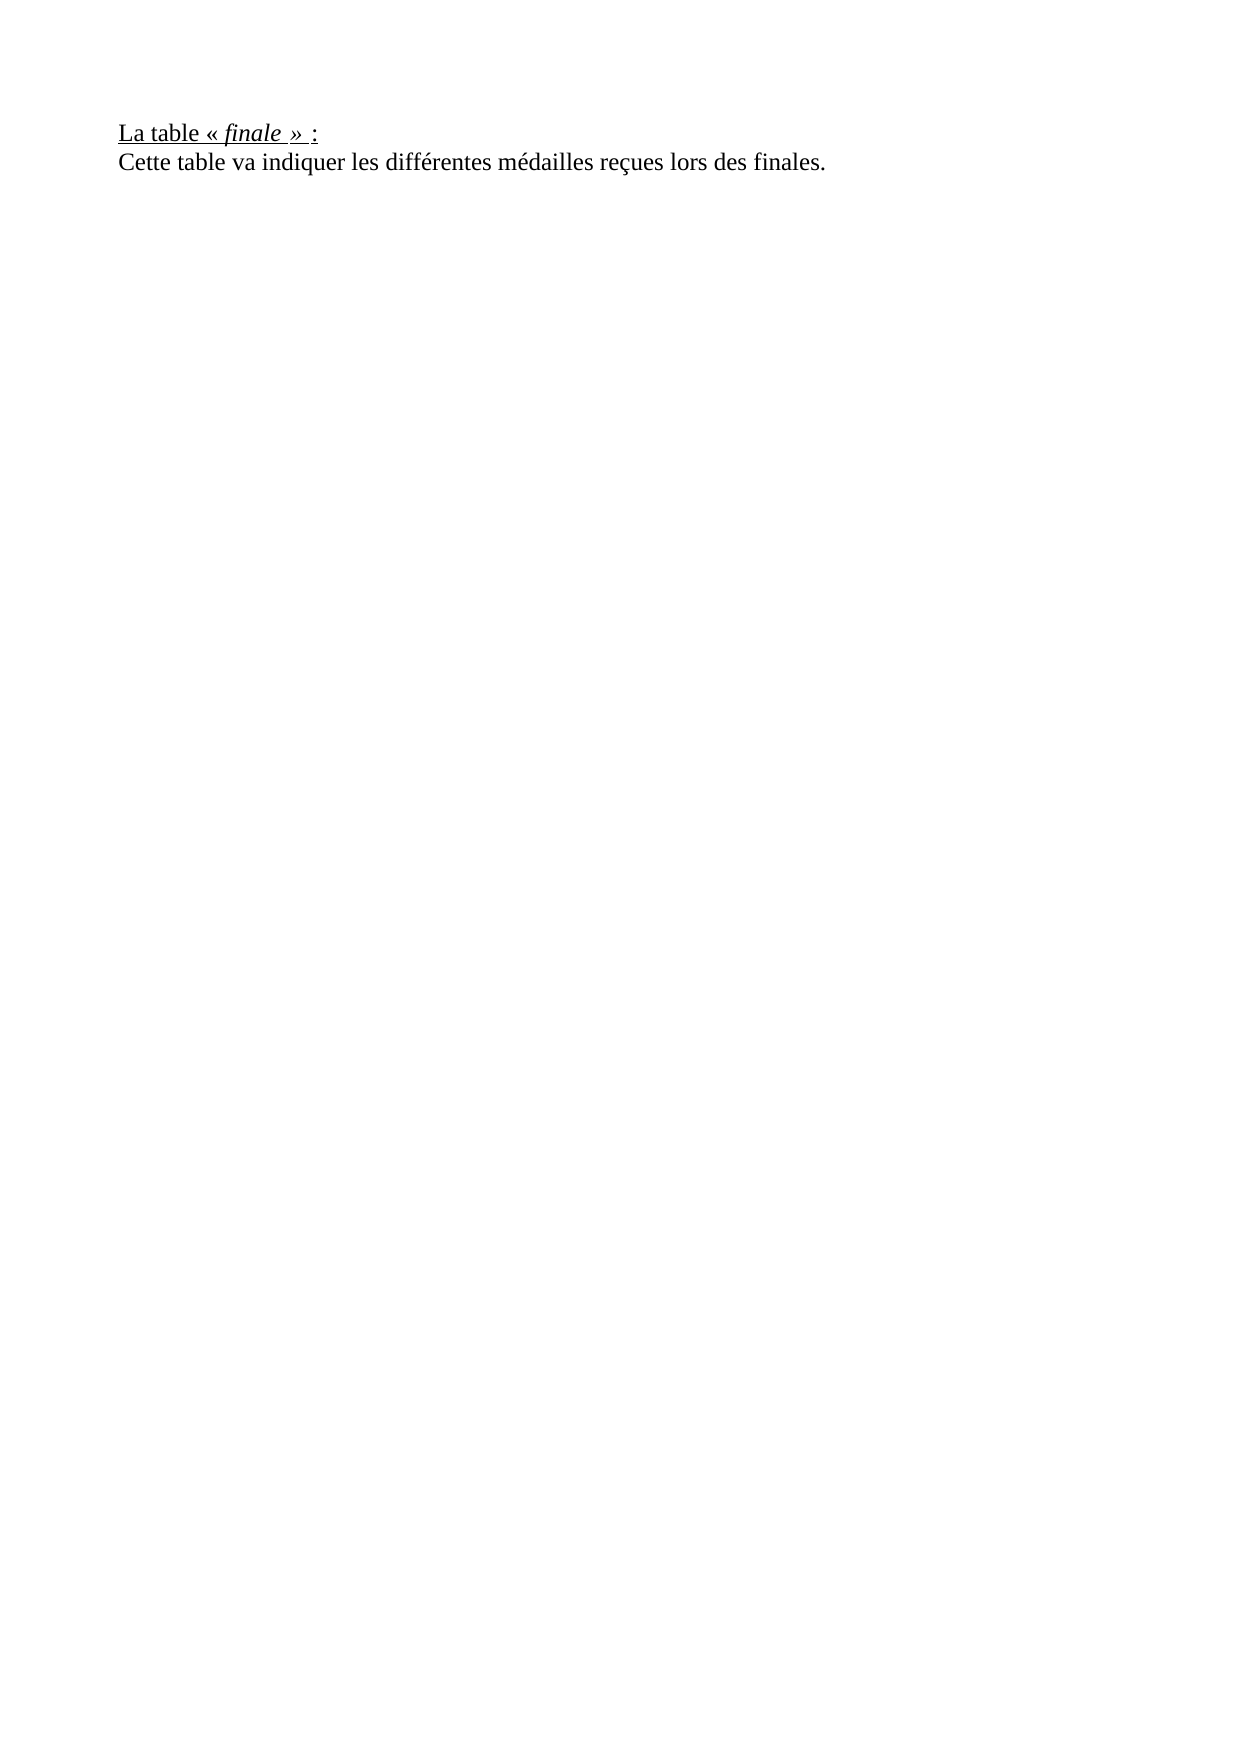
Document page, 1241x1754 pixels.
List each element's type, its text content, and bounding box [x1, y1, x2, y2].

text Cette table va indiquer les différentes médailles reçues lors des finales. [118, 147, 1122, 176]
text La table « finale » : [118, 118, 1122, 147]
